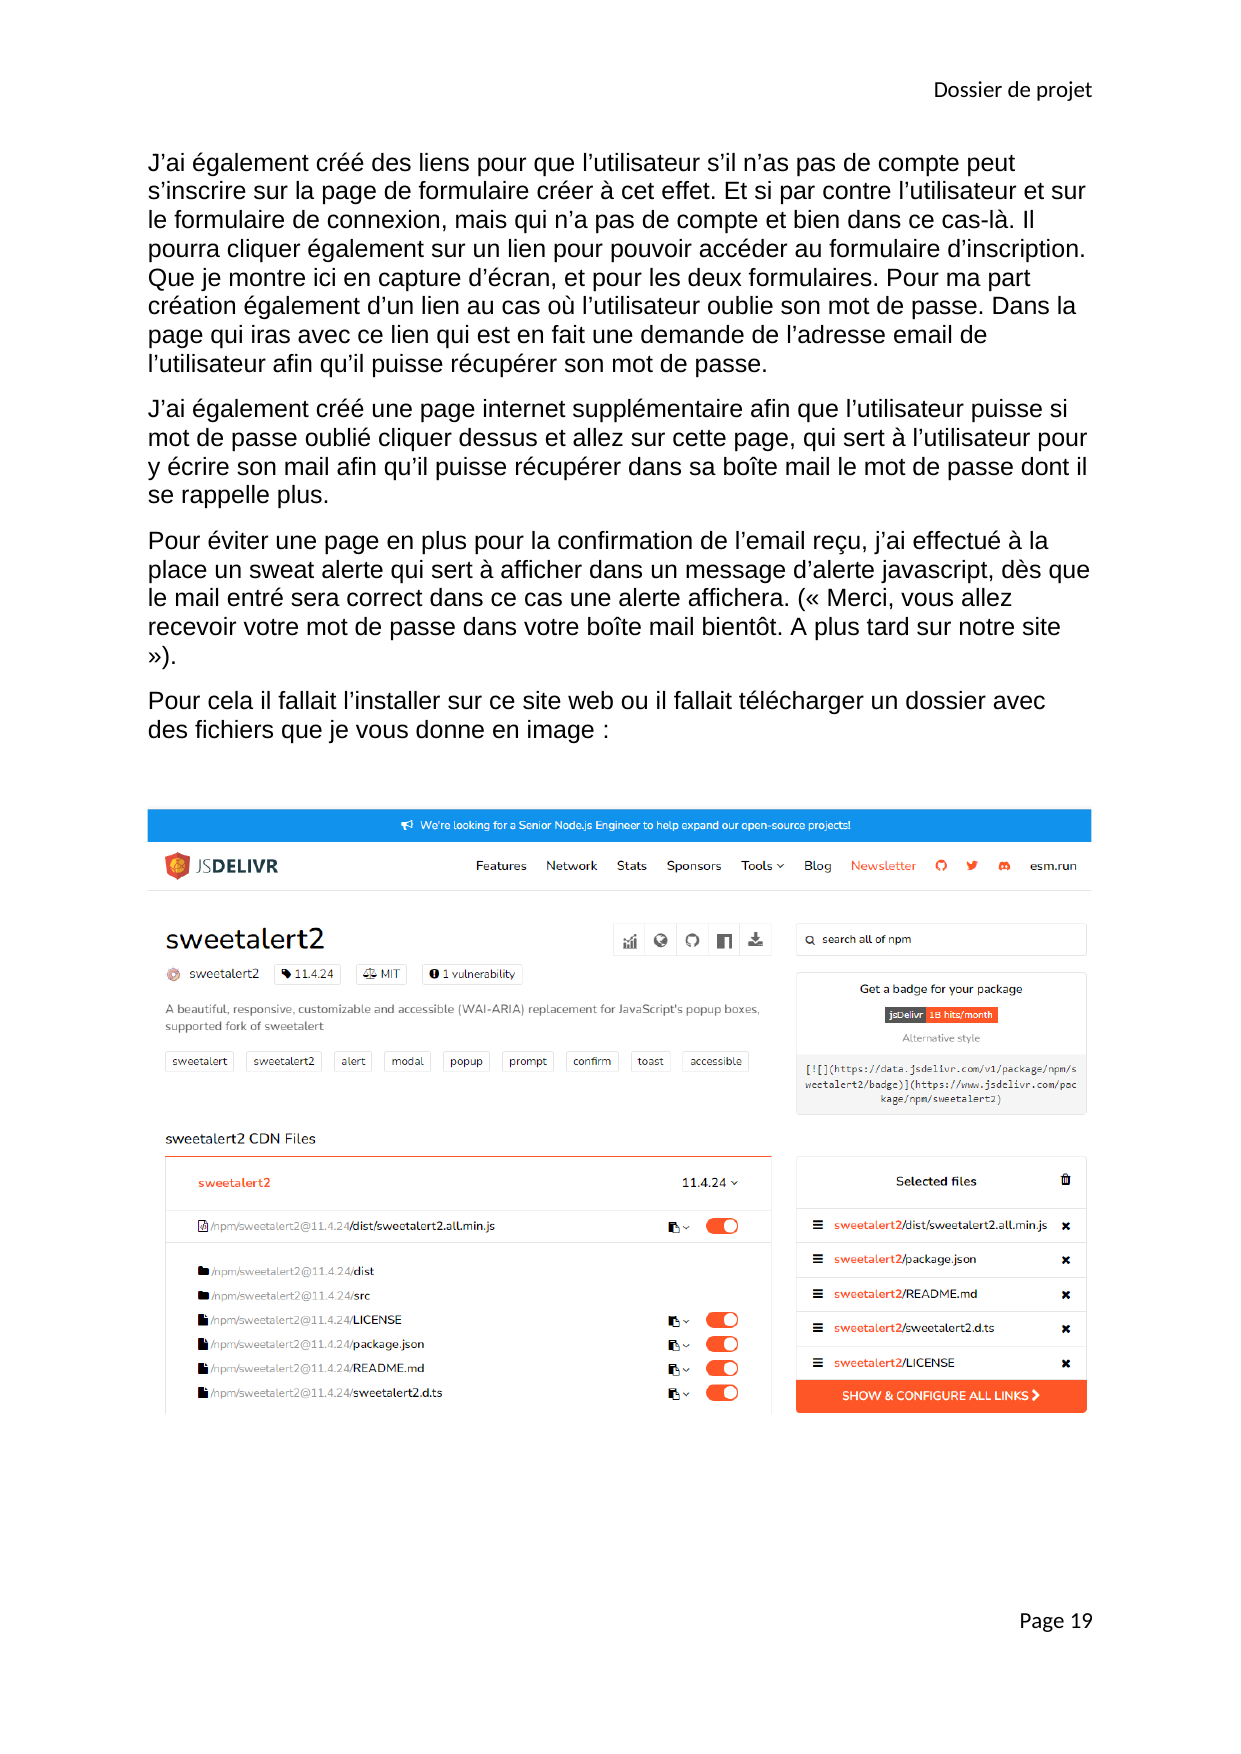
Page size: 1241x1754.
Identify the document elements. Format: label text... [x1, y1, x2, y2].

text Pour cela il fallait l’installer sur ce site web ou il fallait télécharger un dossier avec des fichiers que je vous donne en image : [148, 686, 1093, 744]
text J’ai également créé une page internet supplémentaire afin que l’utilisateur puisse si mot de passe oublié cliquer dessus et allez sur cette page, qui sert à l’utilisateur pour y écrire son mail afin qu’il puisse récupérer dans sa boîte mail le mot de passe dont il se rappelle plus. [148, 394, 1093, 509]
text Pour éviter une page en plus pour la confirmation de l’email reçu, j’ai effectué à la place un sweat alerte qui sert à afficher dans un message d’alerte javascript, dès que le mail entré sera correct dans ce cas une alerte affichera. (« Merci, vous allez recevoir votre mot de passe dans votre boîte mail bientôt. A plus tard sur notre site »). [148, 526, 1093, 670]
text J’ai également créé des liens pour que l’utilisateur s’il n’as pas de compte peut s’inscrire sur la page de formulaire créer à cet effet. Et si par contre l’utilisateur et sur le formulaire de connexion, mais qui n’a pas de compte et bien dans ce cas-là. Il pourra cliquer également sur un lien pour pouvoir accéder au formulaire d’inscription. Que je montre ici en capture d’écran, et pour les deux formulaires. Pour ma part création également d’un lien au cas où l’utilisateur oublie son mot de passe. Dans la page qui iras avec ce lien qui est en fait une demande de l’adresse email de l’utilisateur afin qu’il puisse récupérer son mot de passe. [148, 148, 1093, 378]
